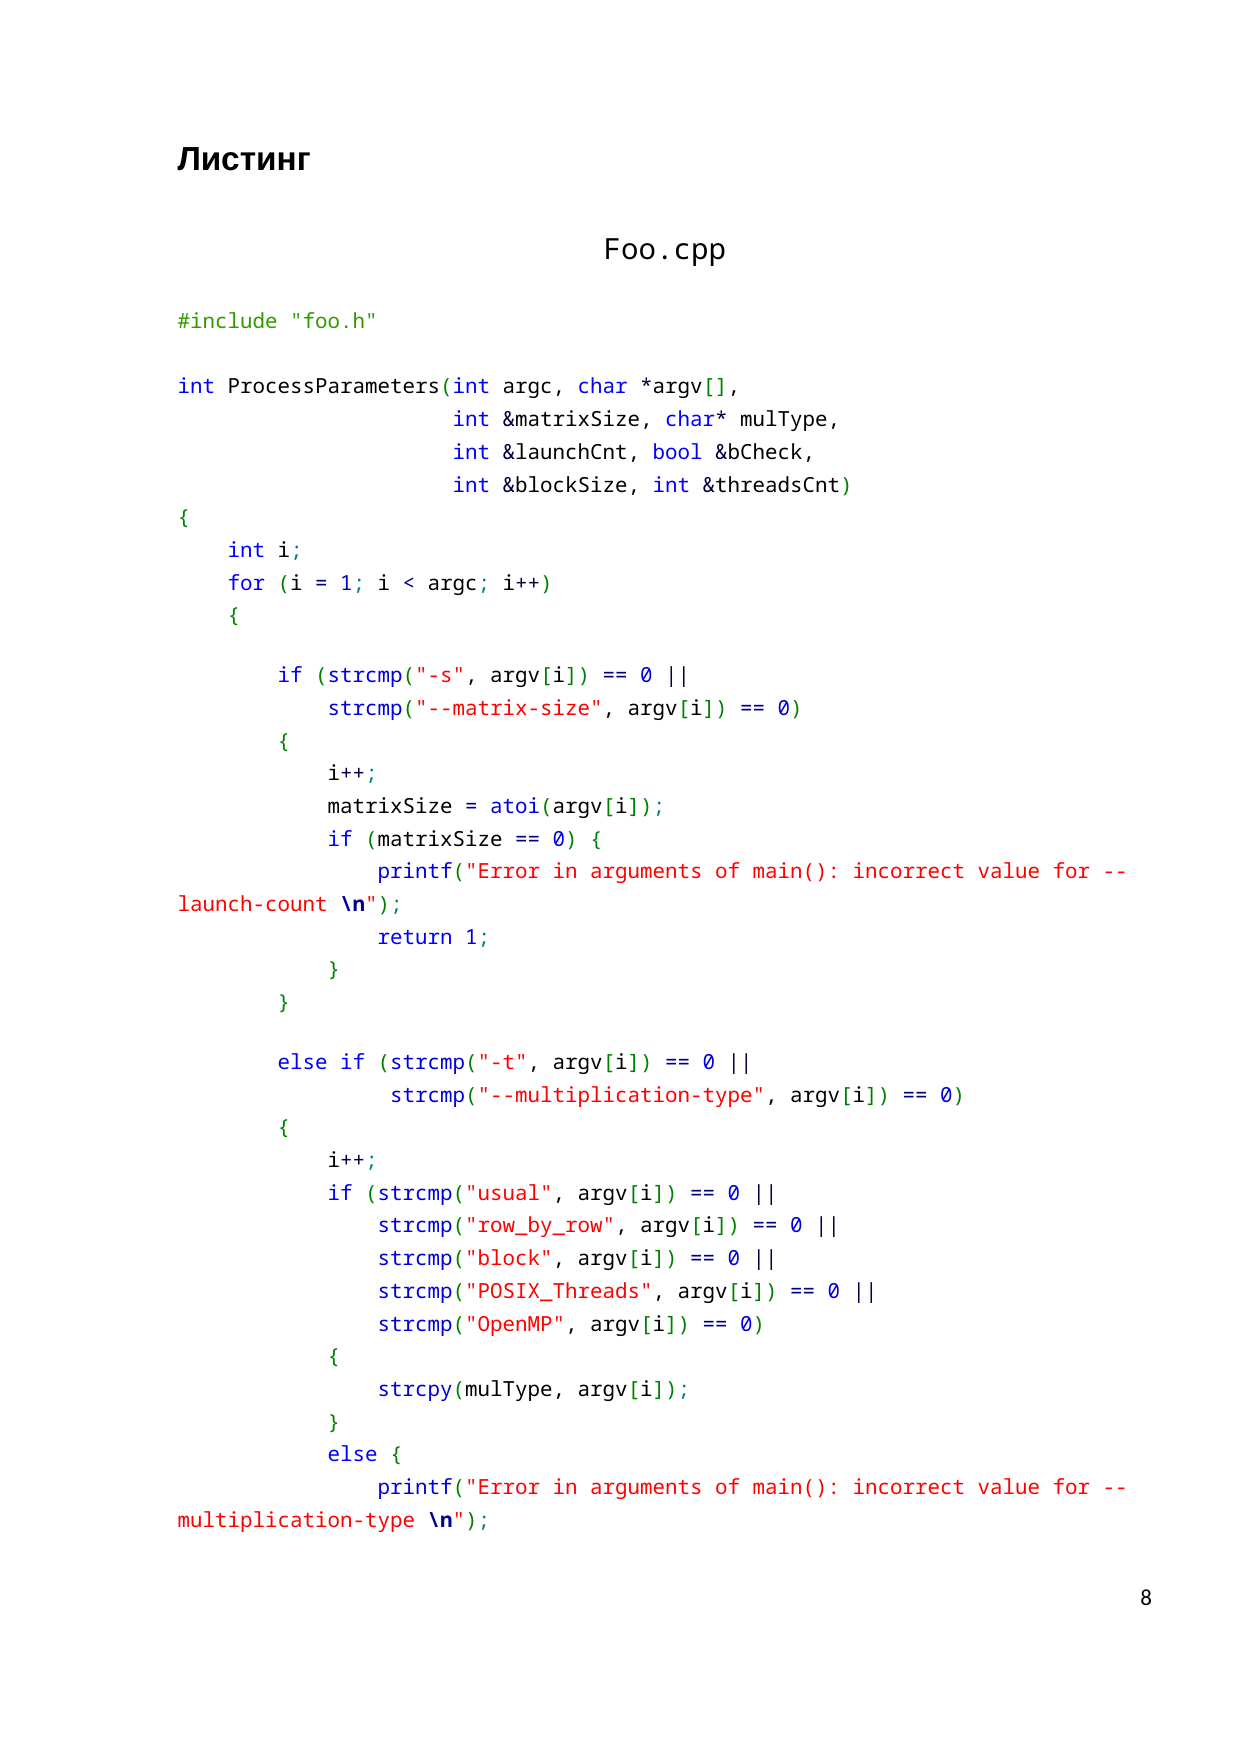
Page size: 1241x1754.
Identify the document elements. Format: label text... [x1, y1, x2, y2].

text #include "foo.h" [177, 306, 1152, 335]
text matrixSize = atoi(argv[i]); [177, 791, 1152, 819]
text i++; [177, 1145, 1152, 1174]
text { [177, 1341, 1152, 1370]
text { [177, 502, 1152, 531]
text int ProcessParameters(int argc, char *argv[], [177, 372, 1152, 400]
text printf("Error in arguments of main(): incorrect value for --launch-count \n"); [177, 857, 1152, 918]
text if (matrixSize == 0) { [177, 824, 1152, 852]
text if (strcmp("usual", argv[i]) == 0 || [177, 1178, 1152, 1206]
text } [177, 1407, 1152, 1435]
text else { [177, 1439, 1152, 1468]
text strcmp("POSIX_Threads", argv[i]) == 0 || [177, 1276, 1152, 1304]
text int &matrixSize, char* mulType, [177, 404, 1152, 433]
text Foo.cpp [177, 228, 1152, 268]
text for (i = 1; i < argc; i++) [177, 568, 1152, 596]
text if (strcmp("-s", argv[i]) == 0 || [177, 660, 1152, 689]
text int i; [177, 535, 1152, 563]
text int &blockSize, int &threadsCnt) [177, 470, 1152, 498]
text printf("Error in arguments of main(): incorrect value for --multiplication-type \n"); [177, 1472, 1152, 1533]
text strcmp("row_by_row", argv[i]) == 0 || [177, 1211, 1152, 1239]
text { [177, 726, 1152, 754]
text } [177, 987, 1152, 1016]
text strcmp("--matrix-size", argv[i]) == 0) [177, 693, 1152, 721]
text return 1; [177, 922, 1152, 950]
text strcmp("OpenMP", argv[i]) == 0) [177, 1309, 1152, 1337]
text { [177, 1112, 1152, 1141]
text strcpy(mulType, argv[i]); [177, 1374, 1152, 1403]
text { [177, 600, 1152, 629]
text } [177, 954, 1152, 983]
text else if (strcmp("-t", argv[i]) == 0 || [177, 1047, 1152, 1076]
text strcmp("block", argv[i]) == 0 || [177, 1243, 1152, 1272]
text strcmp("--multiplication-type", argv[i]) == 0) [177, 1080, 1152, 1108]
subtitle Листинг [177, 139, 1152, 177]
text int &launchCnt, bool &bCheck, [177, 437, 1152, 465]
text i++; [177, 758, 1152, 787]
